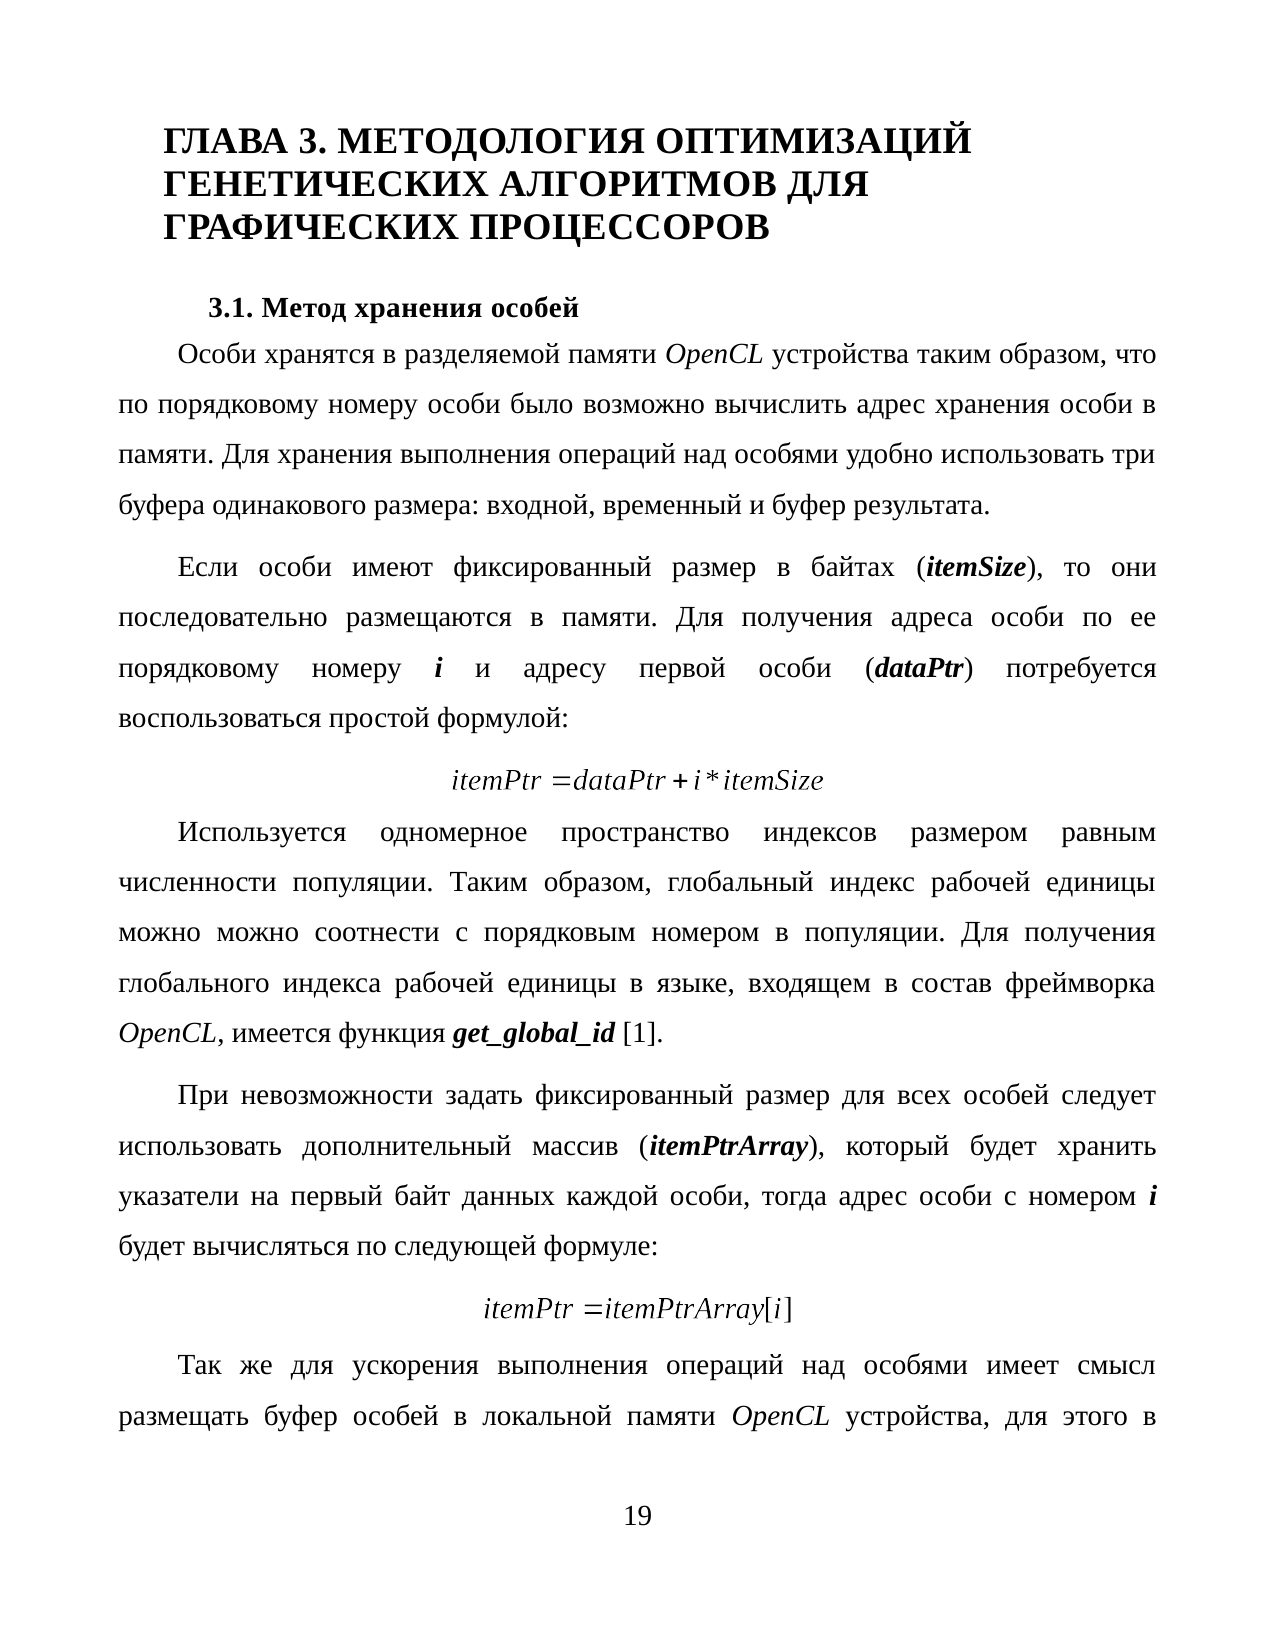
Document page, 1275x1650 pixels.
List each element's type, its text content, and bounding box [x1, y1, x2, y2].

text При невозможности задать фиксированный размер для всех особей следует использовать дополнительный массив (itemPtrArray), который будет хранить указатели на первый байт данных каждой особи, тогда адрес особи с номером i будет вычисляться по следующей формуле: [118, 1077, 1157, 1262]
text Если особи имеют фиксированный размер в байтах (itemSize), то они последовательно размещаются в памяти. Для получения адреса особи по ее порядковому номеру i и адресу первой особи (dataPtr) потребуется воспользоваться простой формулой: [118, 549, 1157, 733]
text Используется одномерное пространство индексов размером равным численности популяции. Таким образом, глобальный индекс рабочей единицы можно можно соотнести с порядковым номером в популяции. Для получения глобального индекса рабочей единицы в языке, входящем в состав фреймворка OpenCL, имеется функция get_global_id [1]. [118, 762, 1157, 1049]
subtitle 3.1. Метод хранения особей [208, 291, 1067, 324]
text Так же для ускорения выполнения операций над особями имеет смысл размещать буфер особей в локальной памяти OpenCL устройства, для этого в [118, 1291, 1157, 1431]
text Особи хранятся в разделяемой памяти OpenCL устройства таким образом, что по порядковому номеру особи было возможно вычислить адрес хранения особи в памяти. Для хранения выполнения операций над особями удобно использовать три буфера одинакового размера: входной, временный и буфер результата. [118, 336, 1157, 520]
subtitle ГЛАВА 3. МЕТОДОЛОГИЯ ОПТИМИЗАЦИЙ ГЕНЕТИЧЕСКИХ АЛГОРИТМОВ ДЛЯ ГРАФИЧЕСКИХ ПРОЦЕССОРОВ [163, 118, 1112, 247]
